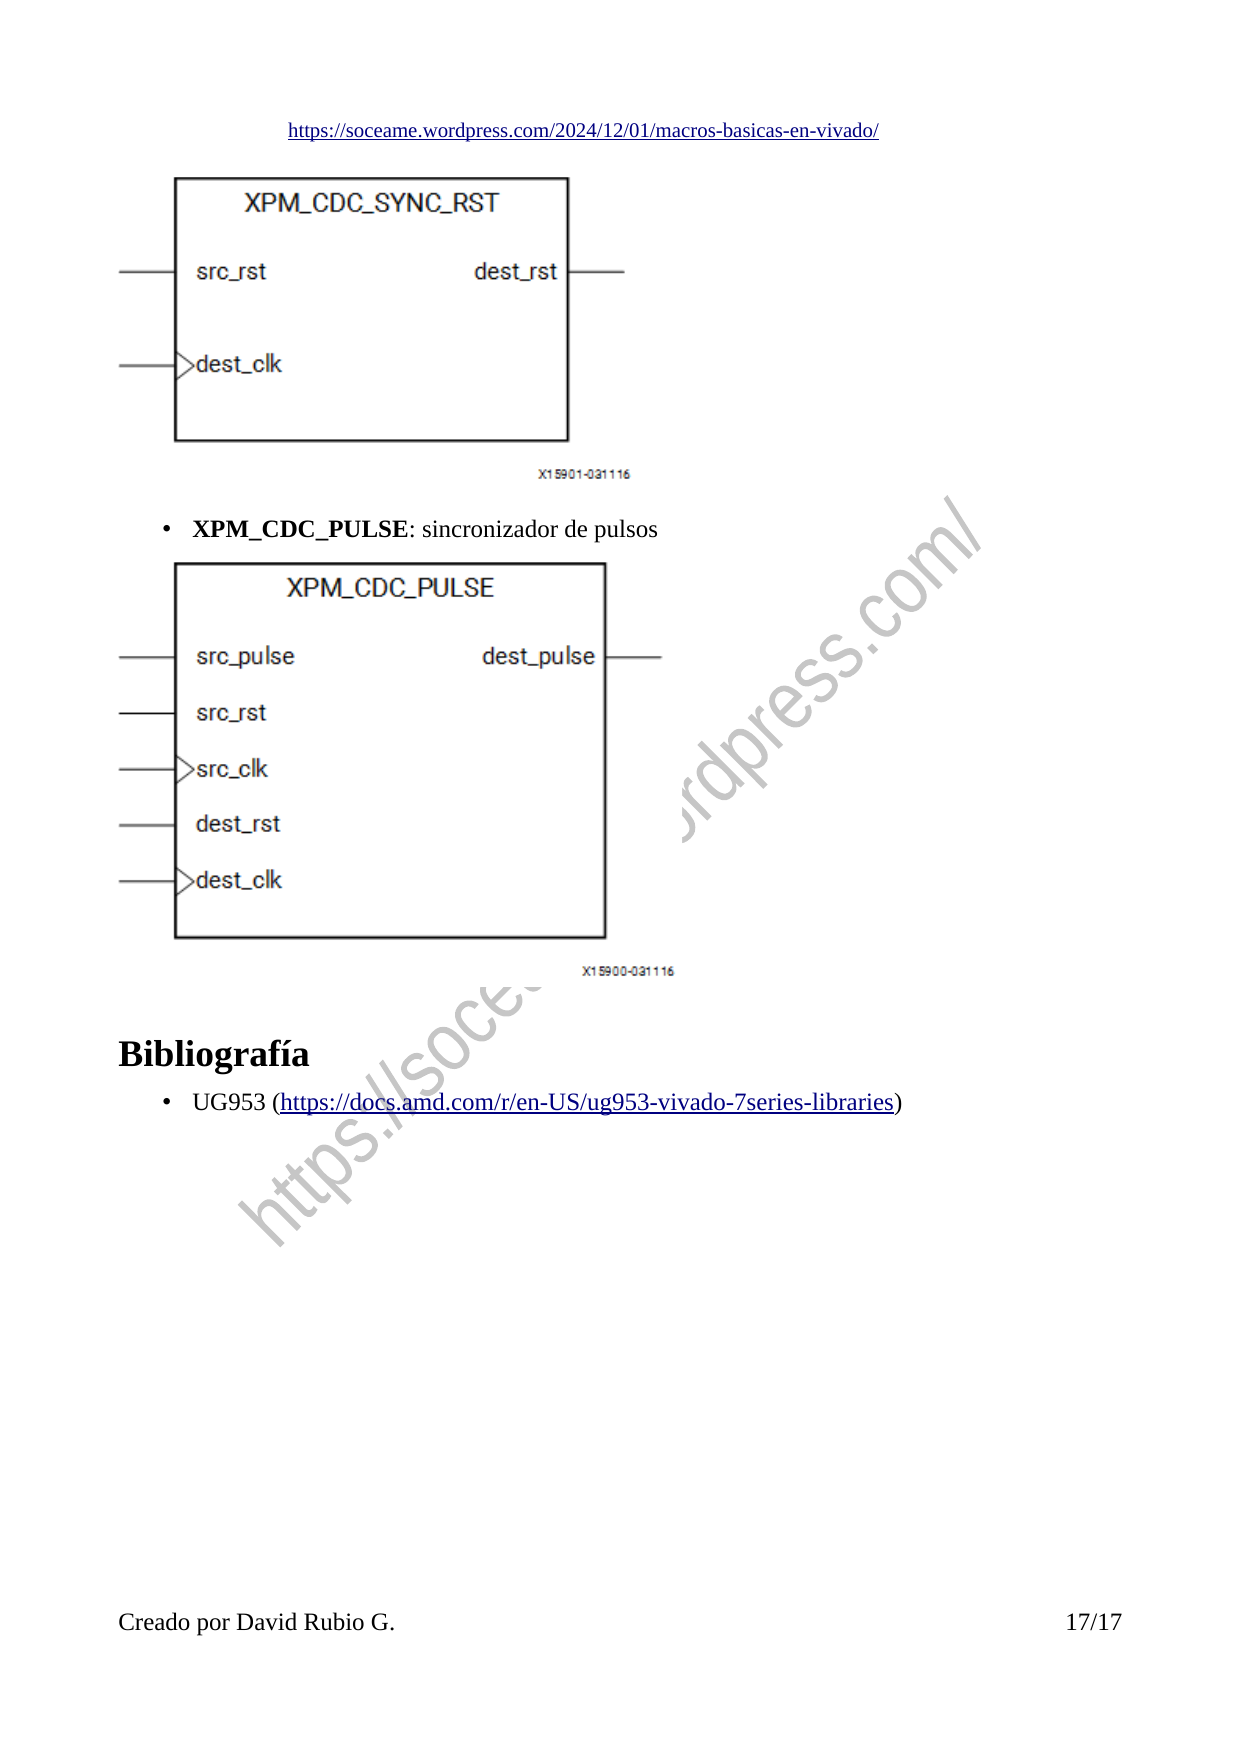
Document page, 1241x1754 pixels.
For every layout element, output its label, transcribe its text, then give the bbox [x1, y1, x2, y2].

subtitle Bibliografía [118, 1032, 1122, 1075]
picture [118, 177, 639, 490]
list UG953 (https://docs.amd.com/r/en-US/ug953-vivado-7series-libraries) [401, 1087, 1122, 1116]
list [961, 514, 1122, 543]
list UG953 (https://docs.amd.com/r/en-US/ug953-vivado-7series-libraries) [162, 1087, 389, 1116]
picture [118, 561, 683, 987]
list XPM_CDC_PULSE: sincronizador de pulsos [162, 514, 970, 543]
